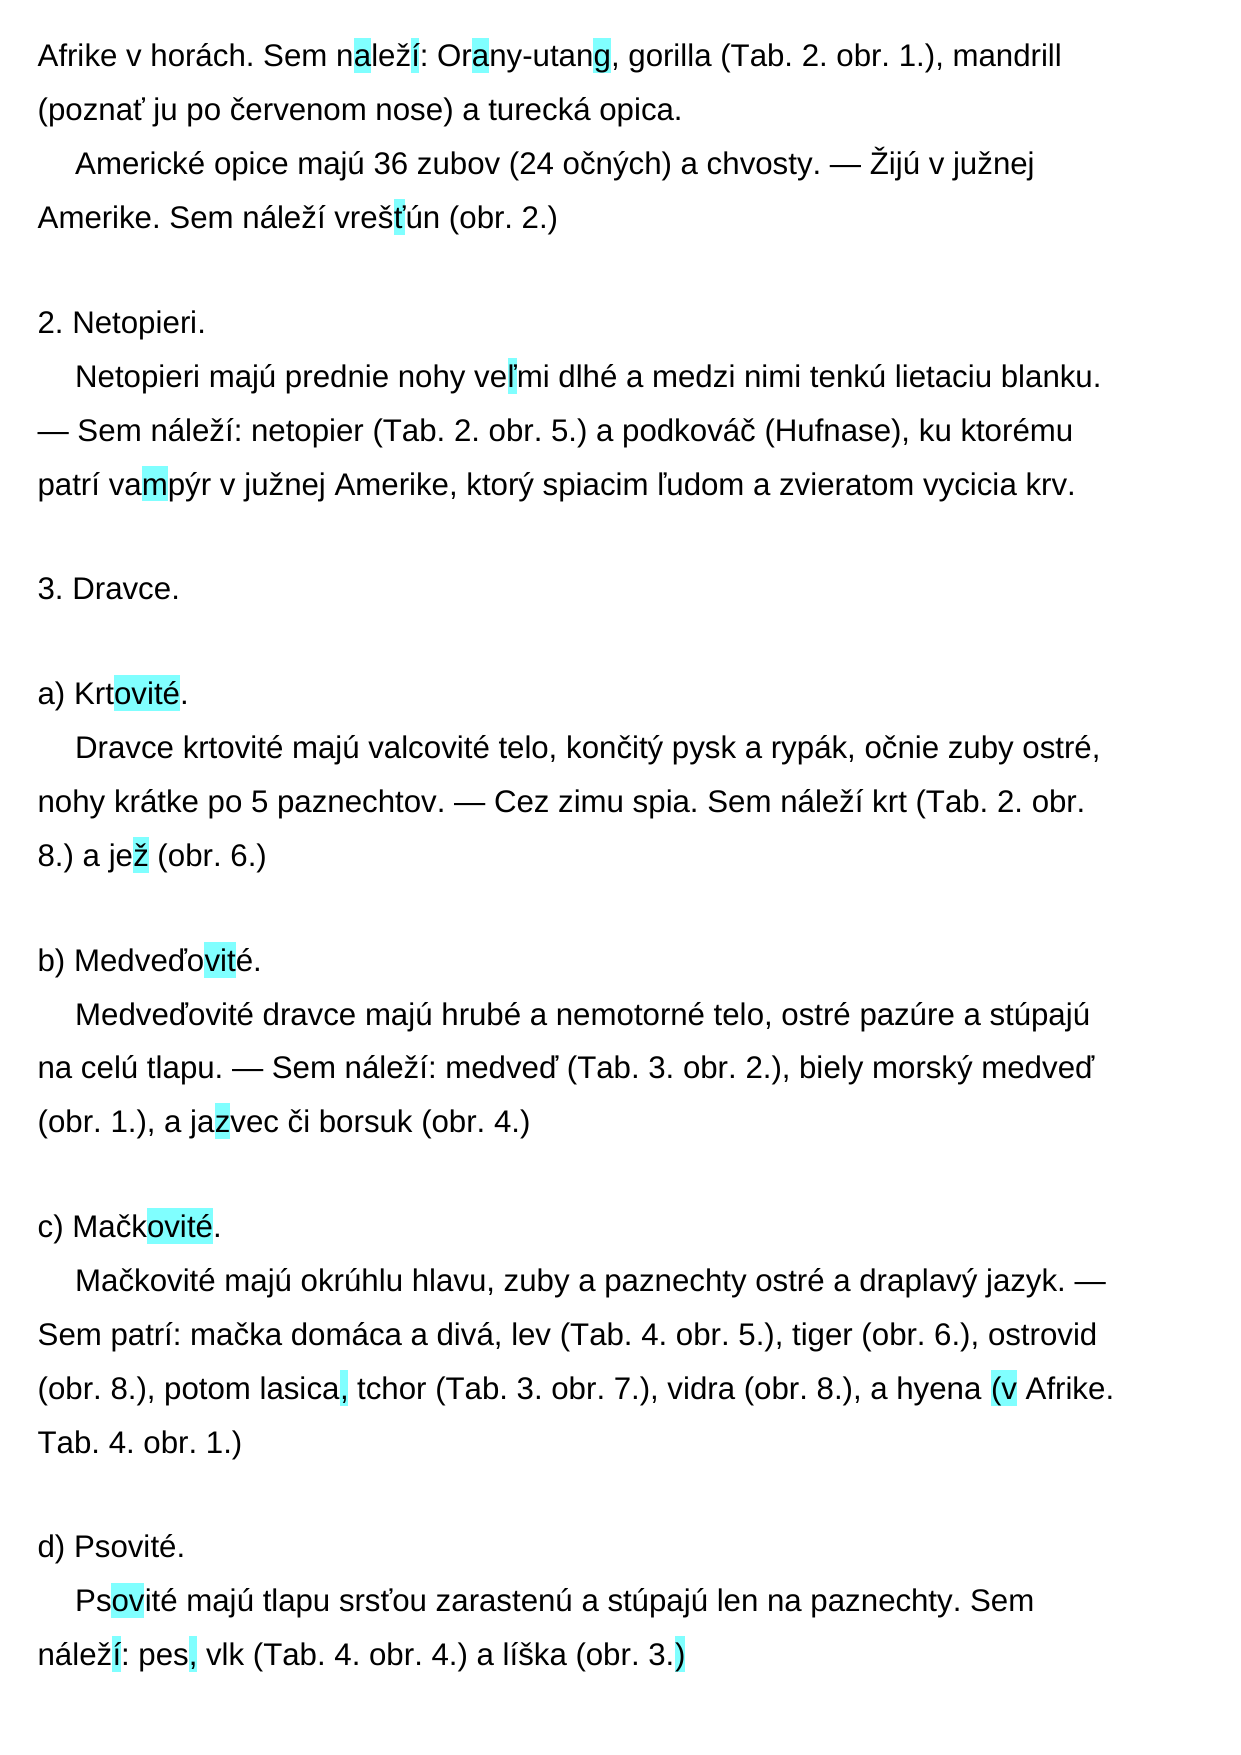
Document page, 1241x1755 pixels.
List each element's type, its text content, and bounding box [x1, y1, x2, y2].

text Dravce krtovité majú valcovité telo, končitý pysk a rypák, očnie zuby ostré, nohy krátke po 5 paznechtov. — Cez zimu spia. Sem náleží krt (Tab. 2. obr. 8.) a jež (obr. 6.) [37, 729, 1130, 873]
text Netopieri majú prednie nohy veľmi dlhé a medzi nimi tenkú lietaciu blanku. — Sem náleží: netopier (Tab. 2. obr. 5.) a podkováč (Hufnase), ku ktorému patrí vampýr v južnej Amerike, ktorý spiacim ľudom a zvieratom vycicia krv. [37, 358, 1130, 501]
text c) Mačkovité. [37, 1208, 1130, 1244]
subtitle 2. Netopieri. [37, 304, 1130, 340]
text Psovité majú tlapu srsťou zarastenú a stúpajú len na paznechty. Sem náleží: pes, vlk (Tab. 4. obr. 4.) a líška (obr. 3.) [37, 1582, 1130, 1672]
text Afrike v horách. Sem naleží: Orany-utang, gorilla (Tab. 2. obr. 1.), mandrill (poznať ju po červenom nose) a turecká opica. [37, 37, 1130, 127]
text d) Psovité. [37, 1528, 1130, 1564]
subtitle 3. Dravce. [37, 570, 1130, 606]
text Mačkovité majú okrúhlu hlavu, zuby a paznechty ostré a draplavý jazyk. — Sem patrí: mačka domáca a divá, lev (Tab. 4. obr. 5.), tiger (obr. 6.), ostrovid (obr. 8.), potom lasica, tchor (Tab. 3. obr. 7.), vidra (obr. 8.), a hyena (v Afrike. Tab. 4. obr. 1.) [37, 1262, 1130, 1459]
text Americké opice majú 36 zubov (24 očných) a chvosty. — Žijú v južnej Amerike. Sem náleží vrešťún (obr. 2.) [37, 145, 1130, 235]
text a) Krtovité. [37, 675, 1130, 711]
text b) Medveďovité. [37, 942, 1130, 978]
text Medveďovité dravce majú hrubé a nemotorné telo, ostré pazúre a stúpajú na celú tlapu. — Sem náleží: medveď (Tab. 3. obr. 2.), biely morský medveď (obr. 1.), a jazvec či borsuk (obr. 4.) [37, 996, 1130, 1139]
